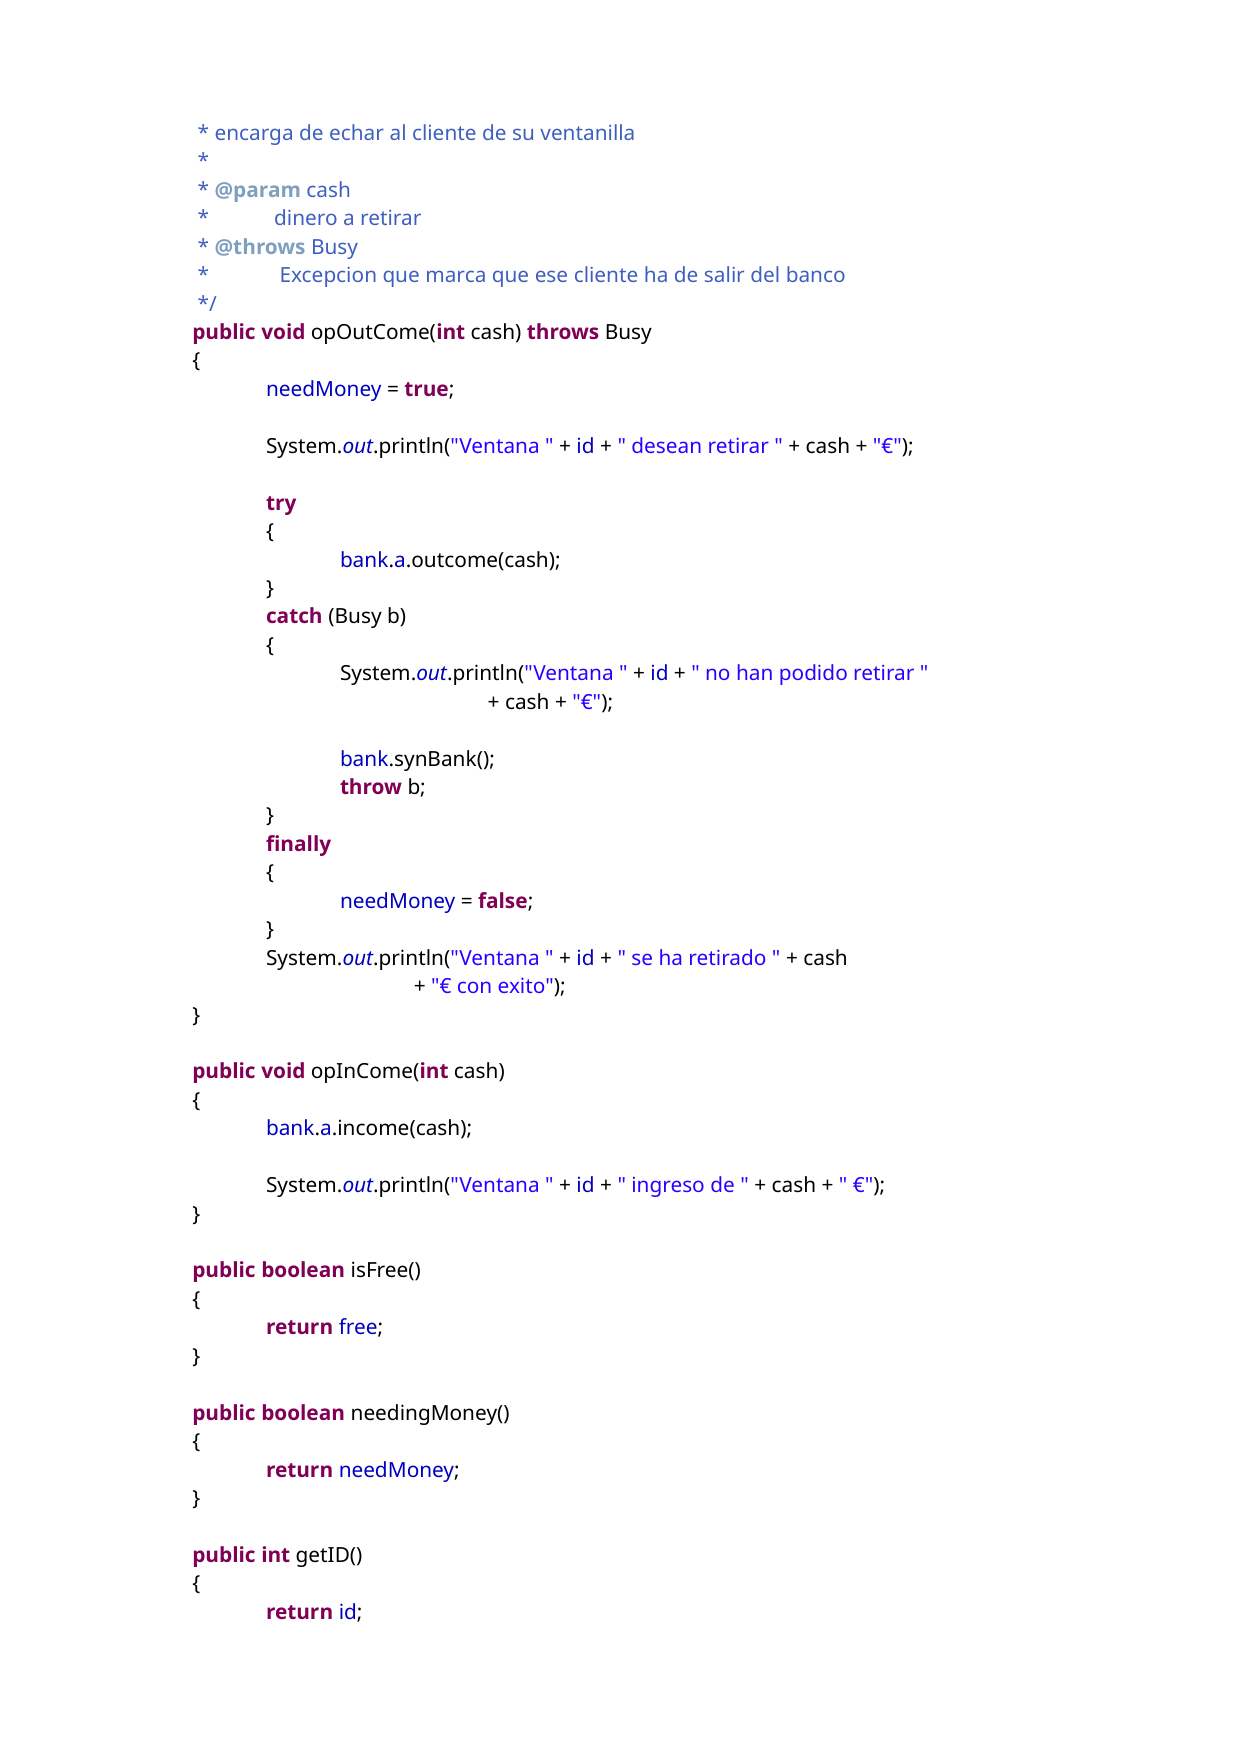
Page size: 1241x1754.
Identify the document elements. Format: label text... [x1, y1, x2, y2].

text return needMoney; [118, 1455, 1122, 1483]
text public void opOutCome(int cash) throws Busy [118, 317, 1122, 346]
text + "€ con exito"); [118, 971, 1122, 1000]
text */ [118, 289, 1122, 317]
text * Excepcion que marca que ese cliente ha de salir del banco [118, 260, 1122, 289]
text * [118, 147, 1122, 175]
text { [118, 1085, 1122, 1113]
text * encarga de echar al cliente de su ventanilla [118, 118, 1122, 147]
text bank.a.outcome(cash); [118, 545, 1122, 573]
text System.out.println("Ventana " + id + " ingreso de " + cash + " €"); [118, 1170, 1122, 1199]
text } [118, 1199, 1122, 1227]
text } [118, 1000, 1122, 1028]
text System.out.println("Ventana " + id + " desean retirar " + cash + "€"); [118, 431, 1122, 459]
text finally [118, 829, 1122, 857]
text public boolean needingMoney() [118, 1398, 1122, 1426]
text + cash + "€"); [118, 687, 1122, 715]
text { [118, 630, 1122, 658]
text System.out.println("Ventana " + id + " se ha retirado " + cash [118, 943, 1122, 971]
text needMoney = true; [118, 374, 1122, 402]
text } [118, 914, 1122, 943]
text } [118, 1341, 1122, 1369]
text * @param cash [118, 175, 1122, 203]
text bank.a.income(cash); [118, 1113, 1122, 1142]
text { [118, 1426, 1122, 1455]
text throw b; [118, 772, 1122, 801]
text { [118, 1568, 1122, 1597]
text { [118, 346, 1122, 374]
text catch (Busy b) [118, 602, 1122, 630]
text public int getID() [118, 1540, 1122, 1568]
text { [118, 1284, 1122, 1312]
text * dinero a retirar [118, 203, 1122, 232]
text } [118, 801, 1122, 829]
text public void opInCome(int cash) [118, 1057, 1122, 1085]
text * @throws Busy [118, 232, 1122, 260]
text { [118, 516, 1122, 545]
text return id; [118, 1597, 1122, 1625]
text } [118, 1483, 1122, 1512]
text public boolean isFree() [118, 1256, 1122, 1284]
text try [118, 488, 1122, 516]
text } [118, 573, 1122, 602]
text bank.synBank(); [118, 744, 1122, 772]
text System.out.println("Ventana " + id + " no han podido retirar " [118, 658, 1122, 687]
text needMoney = false; [118, 886, 1122, 914]
text return free; [118, 1312, 1122, 1341]
text { [118, 857, 1122, 886]
